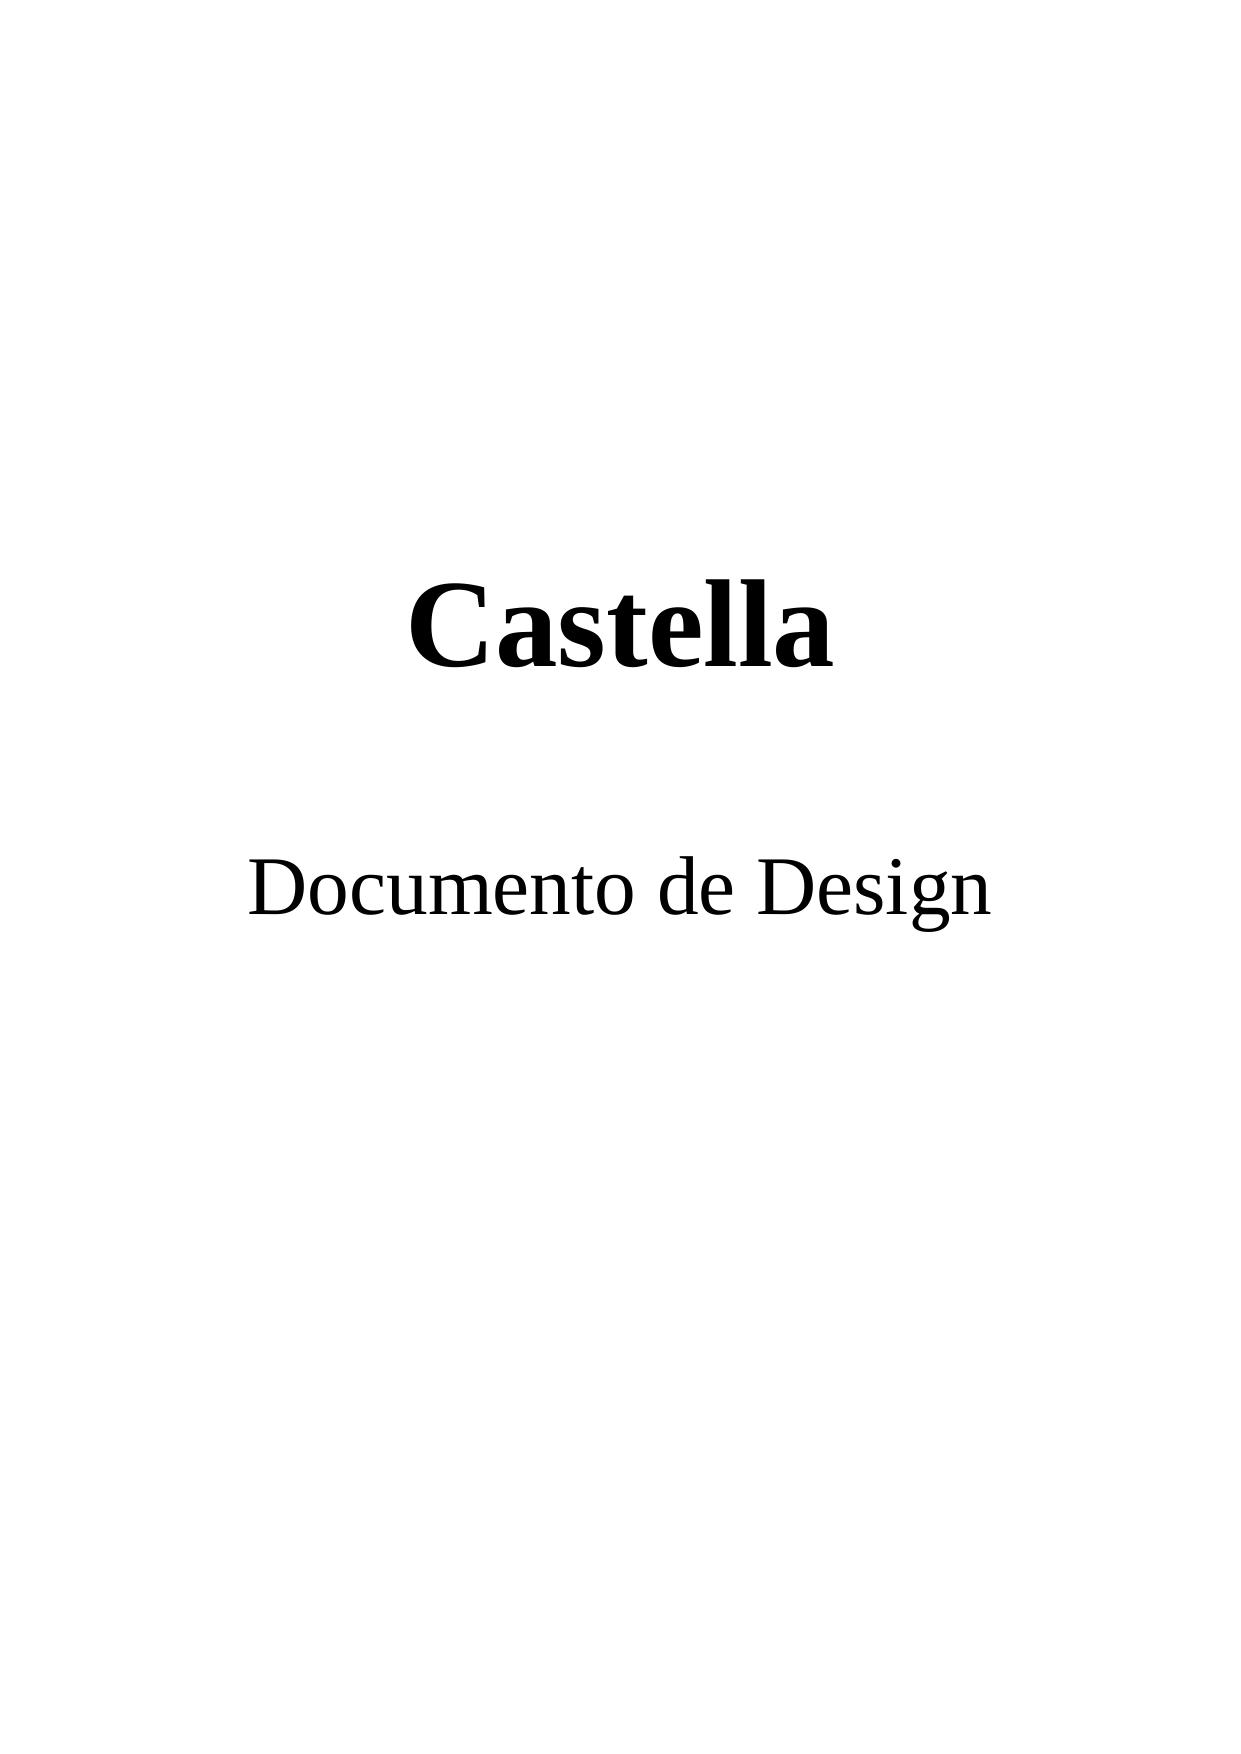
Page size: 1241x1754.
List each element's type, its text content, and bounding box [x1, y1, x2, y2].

text Castella [118, 549, 1122, 693]
text Documento de Design [118, 837, 1122, 933]
